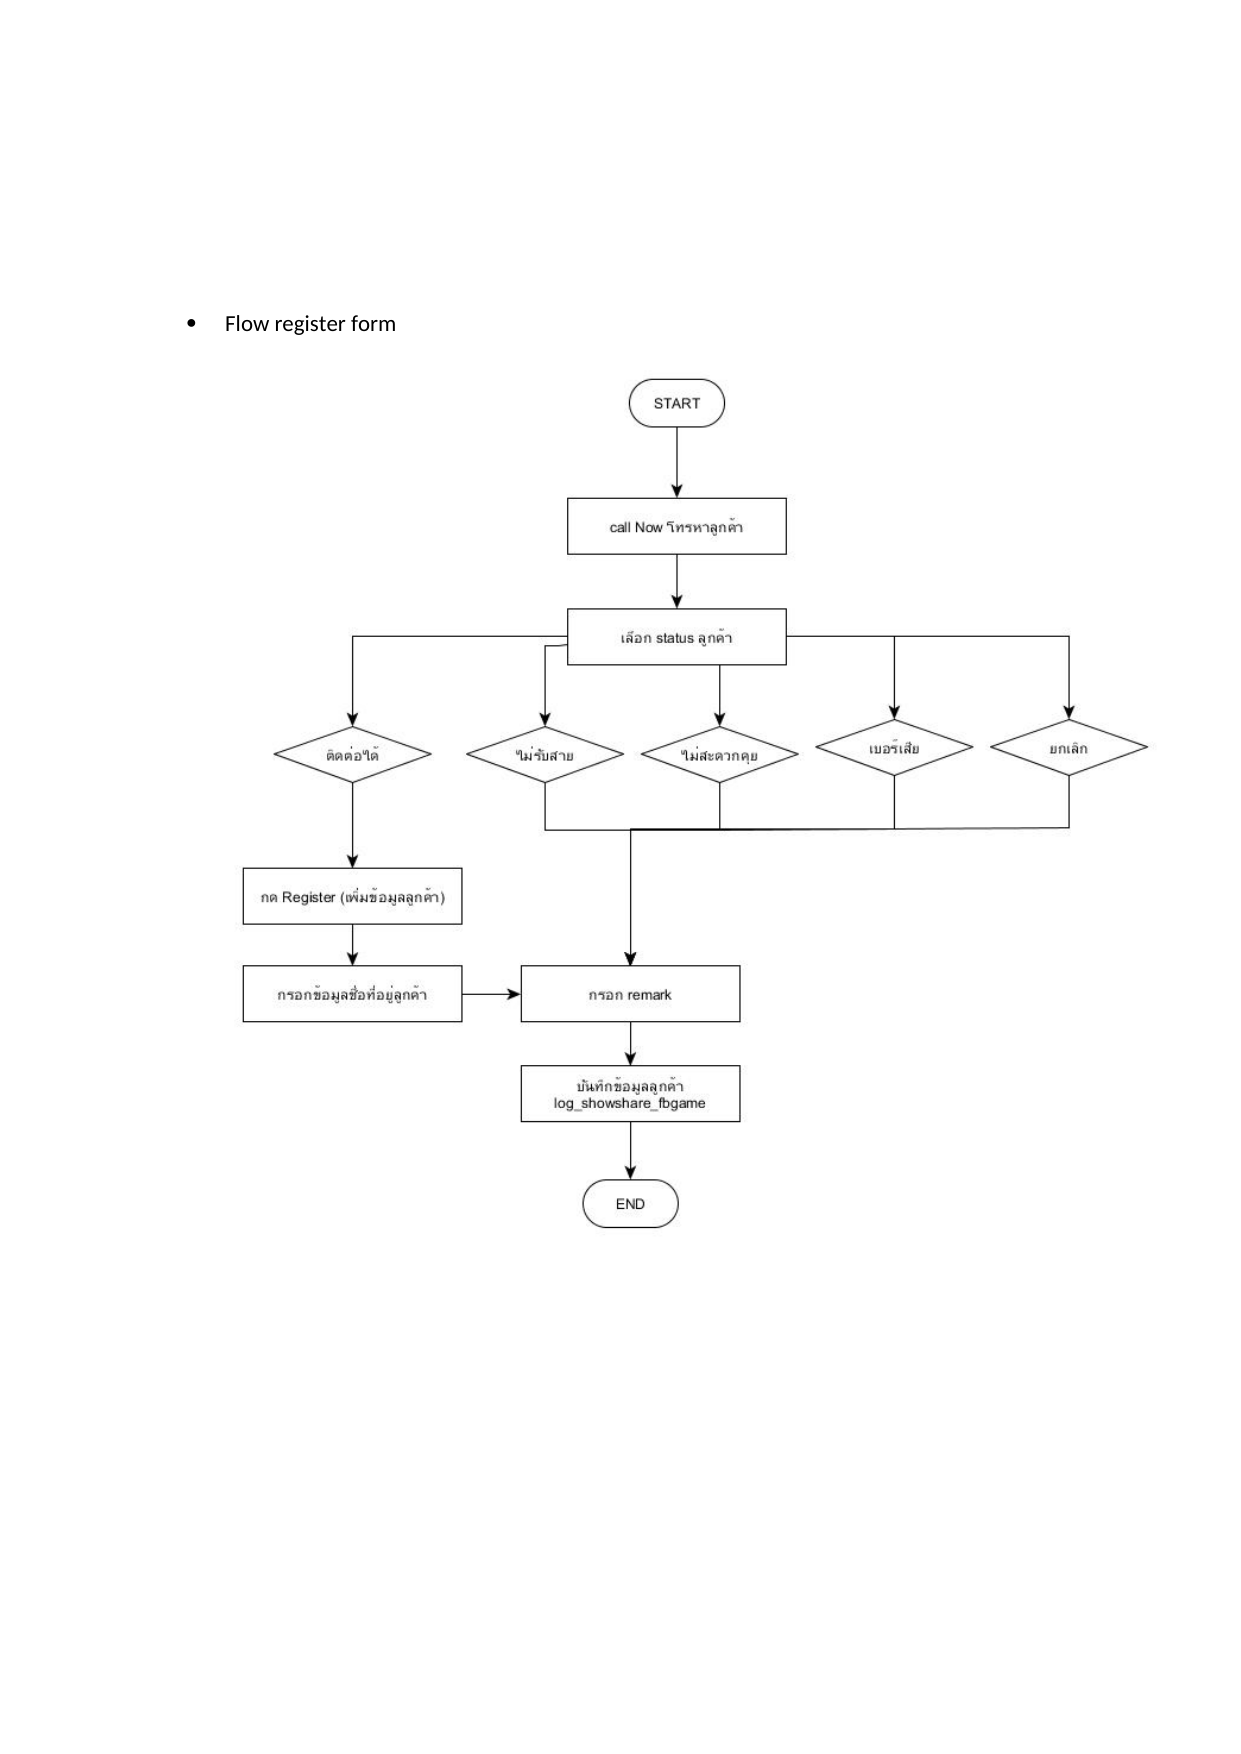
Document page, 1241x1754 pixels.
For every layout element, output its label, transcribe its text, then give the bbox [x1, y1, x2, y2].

picture [225, 362, 1166, 1246]
list Flow register form [187, 309, 1090, 337]
